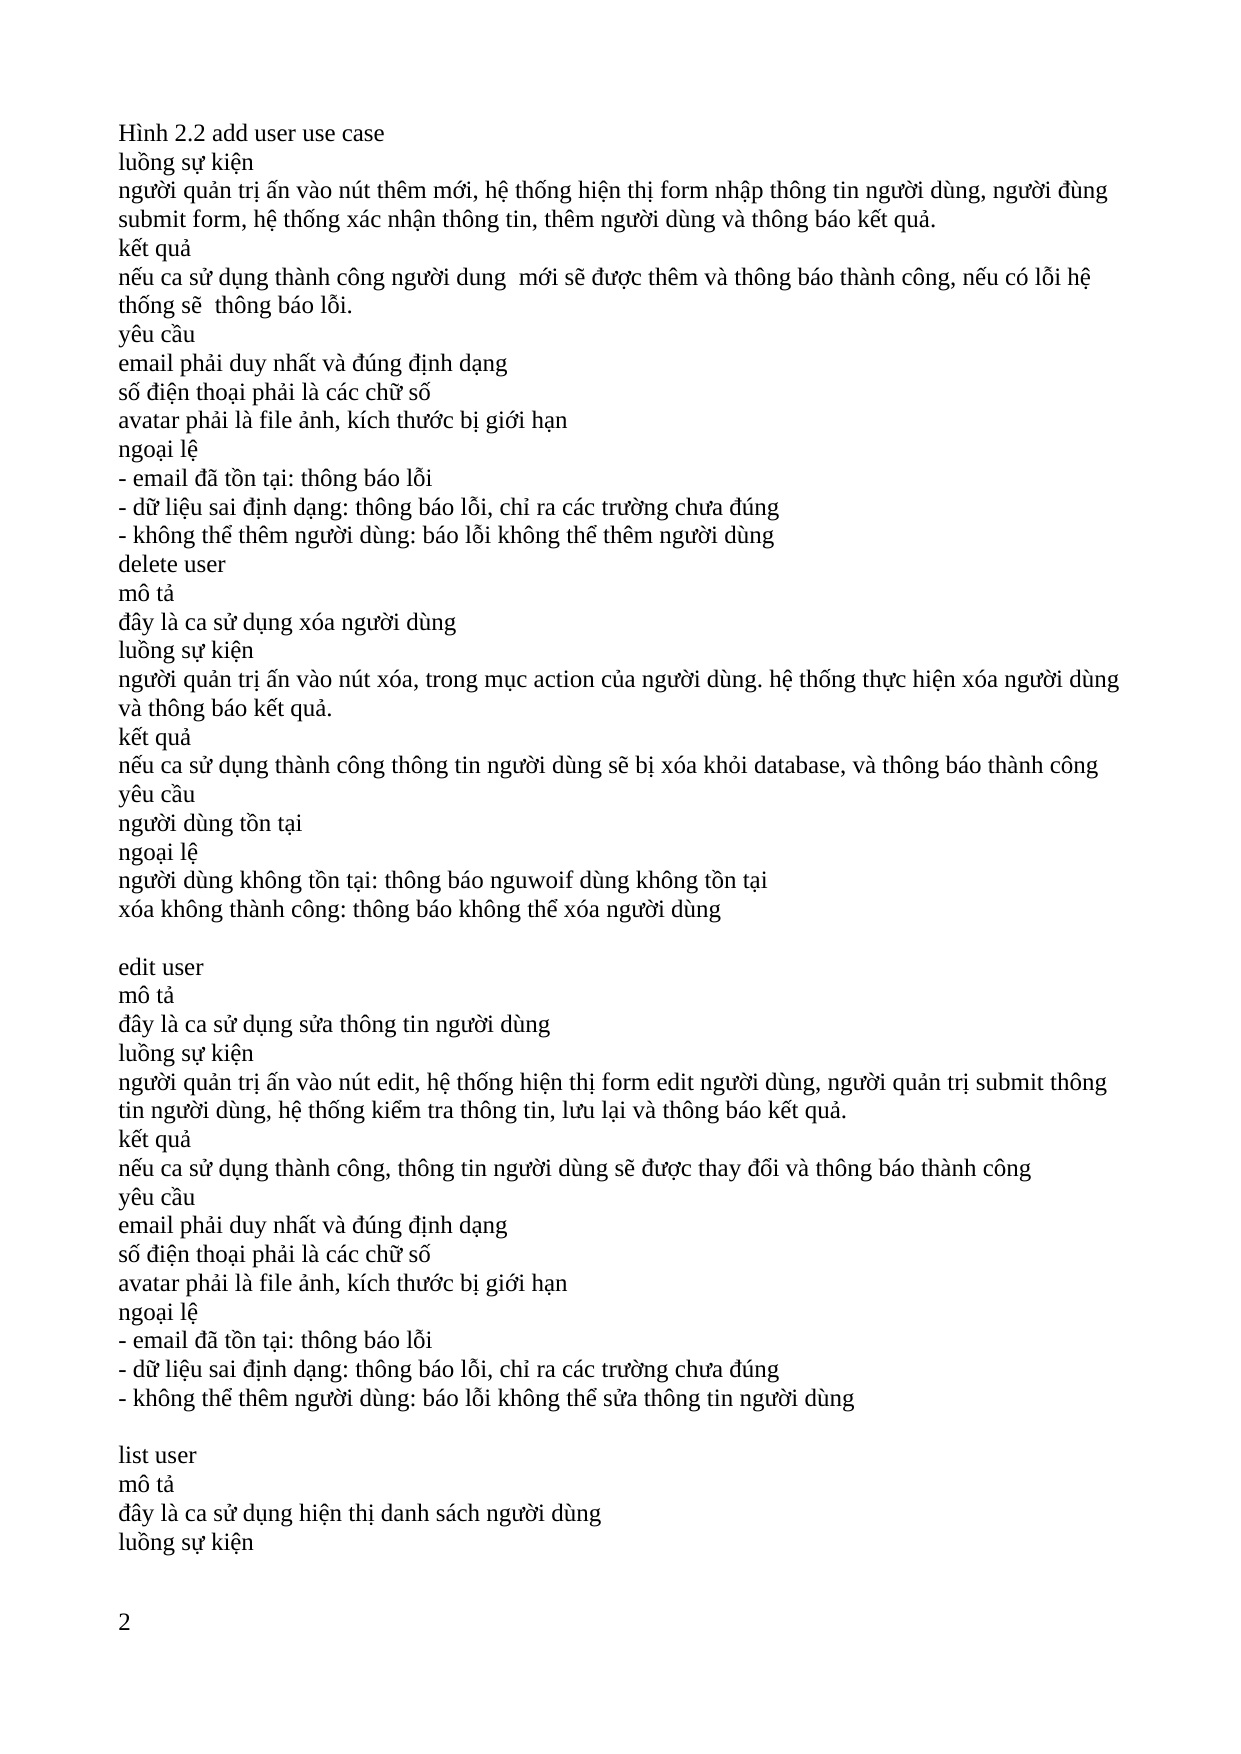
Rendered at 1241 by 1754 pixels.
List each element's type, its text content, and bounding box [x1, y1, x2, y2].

text nếu ca sử dụng thành công thông tin người dùng sẽ bị xóa khỏi database, và thông báo thành công [118, 751, 1122, 779]
text edit user [118, 952, 1122, 981]
text ngoại lệ [118, 434, 1122, 463]
text đây là ca sử dụng xóa người dùng [118, 607, 1122, 636]
text kết quả [118, 1124, 1122, 1153]
text ngoại lệ [118, 1297, 1122, 1326]
text người dùng tồn tại [118, 808, 1122, 837]
text đây là ca sử dụng hiện thị danh sách người dùng [118, 1498, 1122, 1527]
text kết quả [118, 722, 1122, 751]
text số điện thoại phải là các chữ số [118, 377, 1122, 406]
text nếu ca sử dụng thành công người dung mới sẽ được thêm và thông báo thành công, nếu có lỗi hệ thống sẽ thông báo lỗi. [118, 262, 1122, 319]
text avatar phải là file ảnh, kích thước bị giới hạn [118, 1268, 1122, 1297]
text yêu cầu [118, 779, 1122, 808]
text list user [118, 1441, 1122, 1469]
text người quản trị ấn vào nút thêm mới, hệ thống hiện thị form nhập thông tin người dùng, người đùng submit form, hệ thống xác nhận thông tin, thêm người dùng và thông báo kết quả. [118, 176, 1122, 233]
text nếu ca sử dụng thành công, thông tin người dùng sẽ được thay đổi và thông báo thành công [118, 1153, 1122, 1182]
text người quản trị ấn vào nút xóa, trong mục action của người dùng. hệ thống thực hiện xóa người dùng và thông báo kết quả. [118, 664, 1122, 722]
text email phải duy nhất và đúng định dạng [118, 1211, 1122, 1239]
text delete user [118, 549, 1122, 578]
text - dữ liệu sai định dạng: thông báo lỗi, chỉ ra các trường chưa đúng [118, 492, 1122, 521]
text luồng sự kiện [118, 1038, 1122, 1067]
text xóa không thành công: thông báo không thể xóa người dùng [118, 894, 1122, 923]
text người dùng không tồn tại: thông báo nguwoif dùng không tồn tại [118, 866, 1122, 894]
text avatar phải là file ảnh, kích thước bị giới hạn [118, 406, 1122, 434]
text luồng sự kiện [118, 147, 1122, 176]
text yêu cầu [118, 1182, 1122, 1211]
text người quản trị ấn vào nút edit, hệ thống hiện thị form edit người dùng, người quản trị submit thông tin người dùng, hệ thống kiểm tra thông tin, lưu lại và thông báo kết quả. [118, 1067, 1122, 1124]
text - email đã tồn tại: thông báo lỗi [118, 463, 1122, 492]
text mô tả [118, 981, 1122, 1009]
text luồng sự kiện [118, 1527, 1122, 1556]
text - dữ liệu sai định dạng: thông báo lỗi, chỉ ra các trường chưa đúng [118, 1354, 1122, 1383]
text số điện thoại phải là các chữ số [118, 1239, 1122, 1268]
text mô tả [118, 1469, 1122, 1498]
text - không thể thêm người dùng: báo lỗi không thể sửa thông tin người dùng [118, 1383, 1122, 1412]
text kết quả [118, 233, 1122, 262]
text email phải duy nhất và đúng định dạng [118, 348, 1122, 377]
text mô tả [118, 578, 1122, 607]
text đây là ca sử dụng sửa thông tin người dùng [118, 1009, 1122, 1038]
text ngoại lệ [118, 837, 1122, 866]
text luồng sự kiện [118, 636, 1122, 664]
text - không thể thêm người dùng: báo lỗi không thể thêm người dùng [118, 521, 1122, 549]
text - email đã tồn tại: thông báo lỗi [118, 1326, 1122, 1354]
text Hình 2.2 add user use case [118, 118, 1122, 147]
text yêu cầu [118, 319, 1122, 348]
